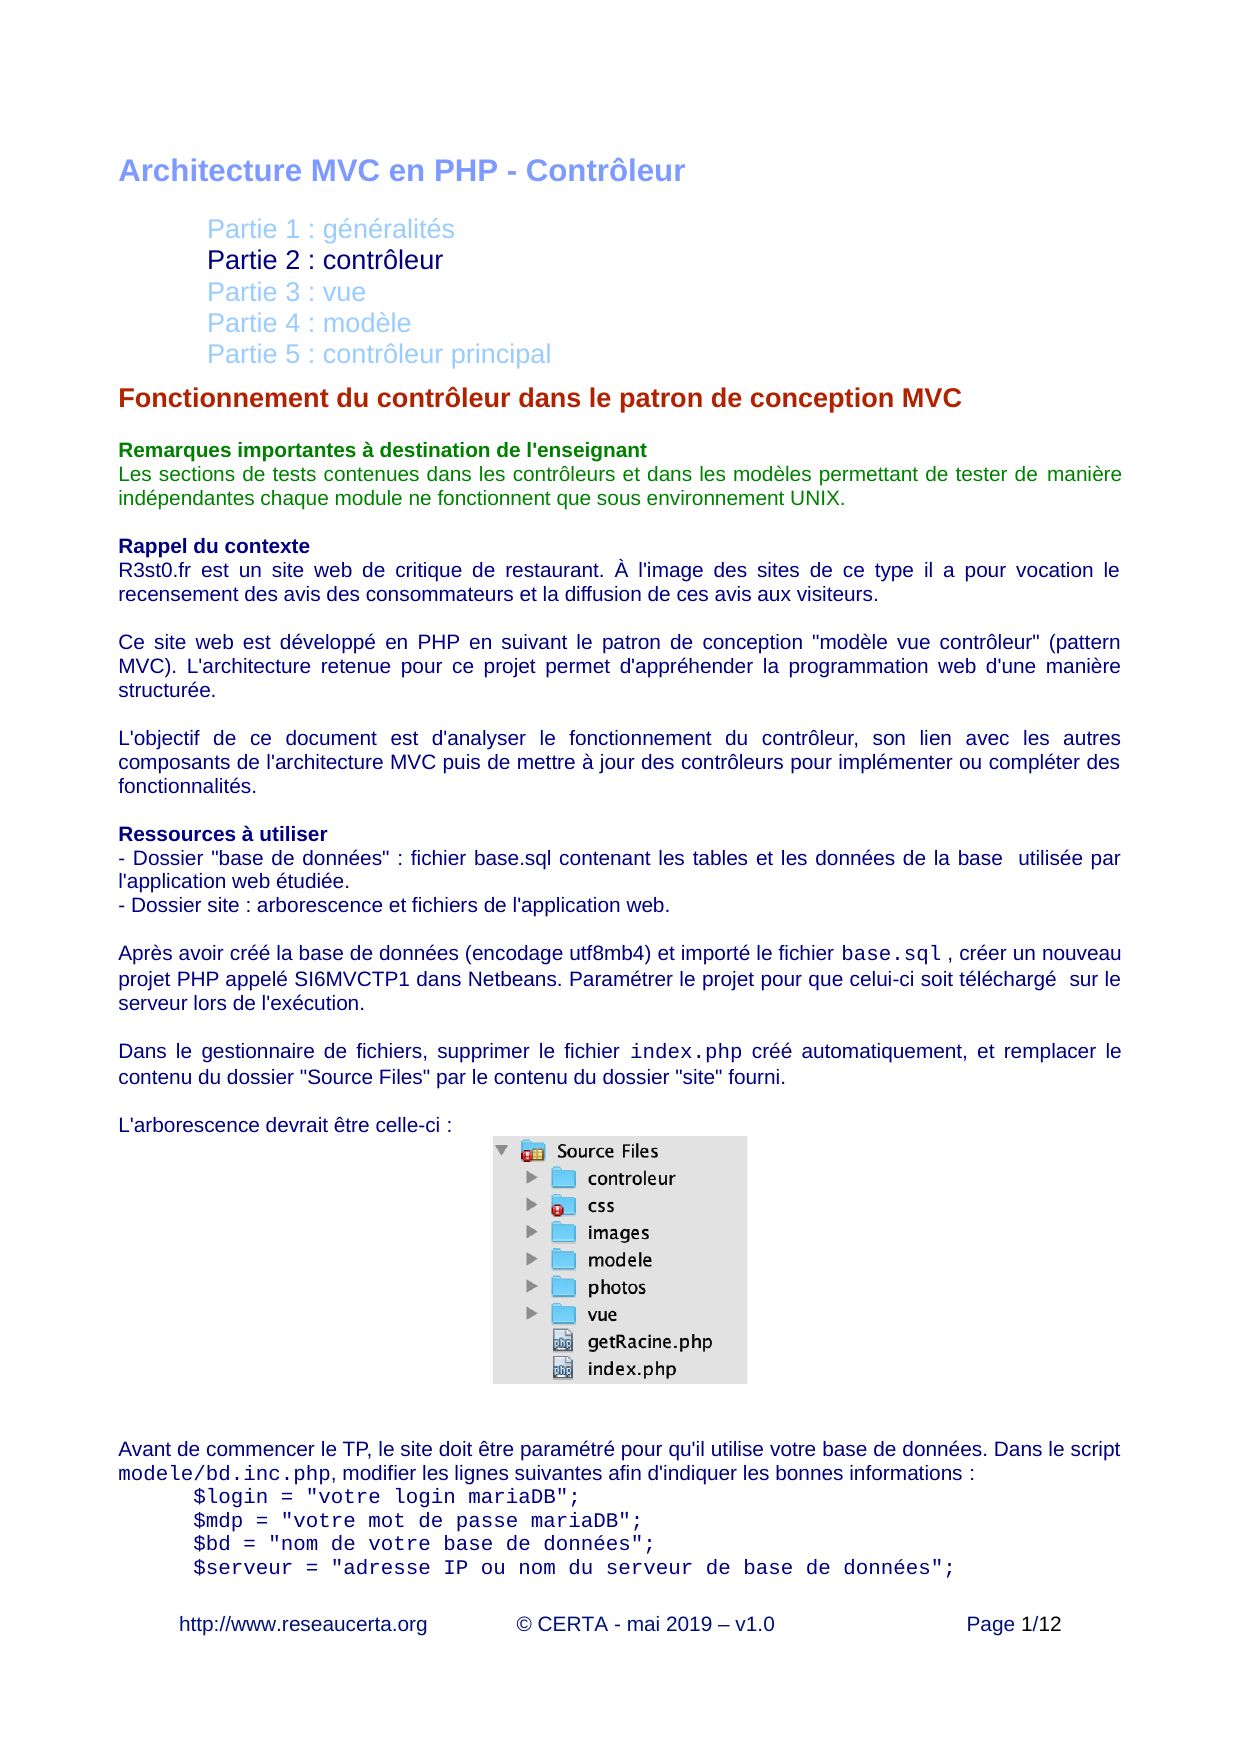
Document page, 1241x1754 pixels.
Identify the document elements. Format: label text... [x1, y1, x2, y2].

text Remarques importantes à destination de l'enseignant [118, 438, 1122, 462]
text $mdp = "votre mot de passe mariaDB"; [118, 1510, 1122, 1533]
text Partie 2 : contrôleur [207, 244, 1122, 276]
text Partie 5 : contrôleur principal [207, 338, 1122, 369]
text L'objectif de ce document est d'analyser le fonctionnement du contrôleur, son lien avec les autres composants de l'architecture MVC puis de mettre à jour des contrôleurs pour implémenter ou compléter des fonctionnalités. [118, 726, 1122, 797]
text $serveur = "adresse IP ou nom du serveur de base de données"; [118, 1557, 1122, 1581]
text $login = "votre login mariaDB"; [118, 1486, 1122, 1510]
text Architecture MVC en PHP - Contrôleur [118, 152, 1122, 188]
text Partie 4 : modèle [207, 307, 1122, 338]
text Avant de commencer le TP, le site doit être paramétré pour qu'il utilise votre base de données. Dans le script modele/bd.inc.php, modifier les lignes suivantes afin d'indiquer les bonnes informations : [118, 1436, 1122, 1486]
text Rappel du contexte [118, 534, 1122, 558]
text R3st0.fr est un site web de critique de restaurant. À l'image des sites de ce type il a pour vocation le recensement des avis des consommateurs et la diffusion de ces avis aux visiteurs. [118, 558, 1122, 606]
text Les sections de tests contenues dans les contrôleurs et dans les modèles permettant de tester de manière indépendantes chaque module ne fonctionnent que sous environnement UNIX. [118, 462, 1122, 510]
text - Dossier "base de données" : fichier base.sql contenant les tables et les données de la base utilisée par l'application web étudiée. [118, 845, 1122, 893]
text $bd = "nom de votre base de données"; [118, 1533, 1122, 1557]
text Après avoir créé la base de données (encodage utf8mb4) et importé le fichier base.sql , créer un nouveau projet PHP appelé SI6MVCTP1 dans Netbeans. Paramétrer le projet pour que celui-ci soit téléchargé sur le serveur lors de l'exécution. [118, 941, 1122, 1015]
text Partie 1 : généralités [207, 213, 1122, 244]
text Ce site web est développé en PHP en suivant le patron de conception "modèle vue contrôleur" (pattern MVC). L'architecture retenue pour ce projet permet d'appréhender la programmation web d'une manière structurée. [118, 630, 1122, 702]
picture [492, 1136, 748, 1384]
text Fonctionnement du contrôleur dans le patron de conception MVC [118, 382, 1122, 413]
text Ressources à utiliser [118, 821, 1122, 845]
text Partie 3 : vue [207, 276, 1122, 307]
text L'arborescence devrait être celle-ci : [118, 1113, 1122, 1137]
text - Dossier site : arborescence et fichiers de l'application web. [118, 893, 1122, 917]
text Dans le gestionnaire de fichiers, supprimer le fichier index.php créé automatiquement, et remplacer le contenu du dossier "Source Files" par le contenu du dossier "site" fourni. [118, 1039, 1122, 1089]
